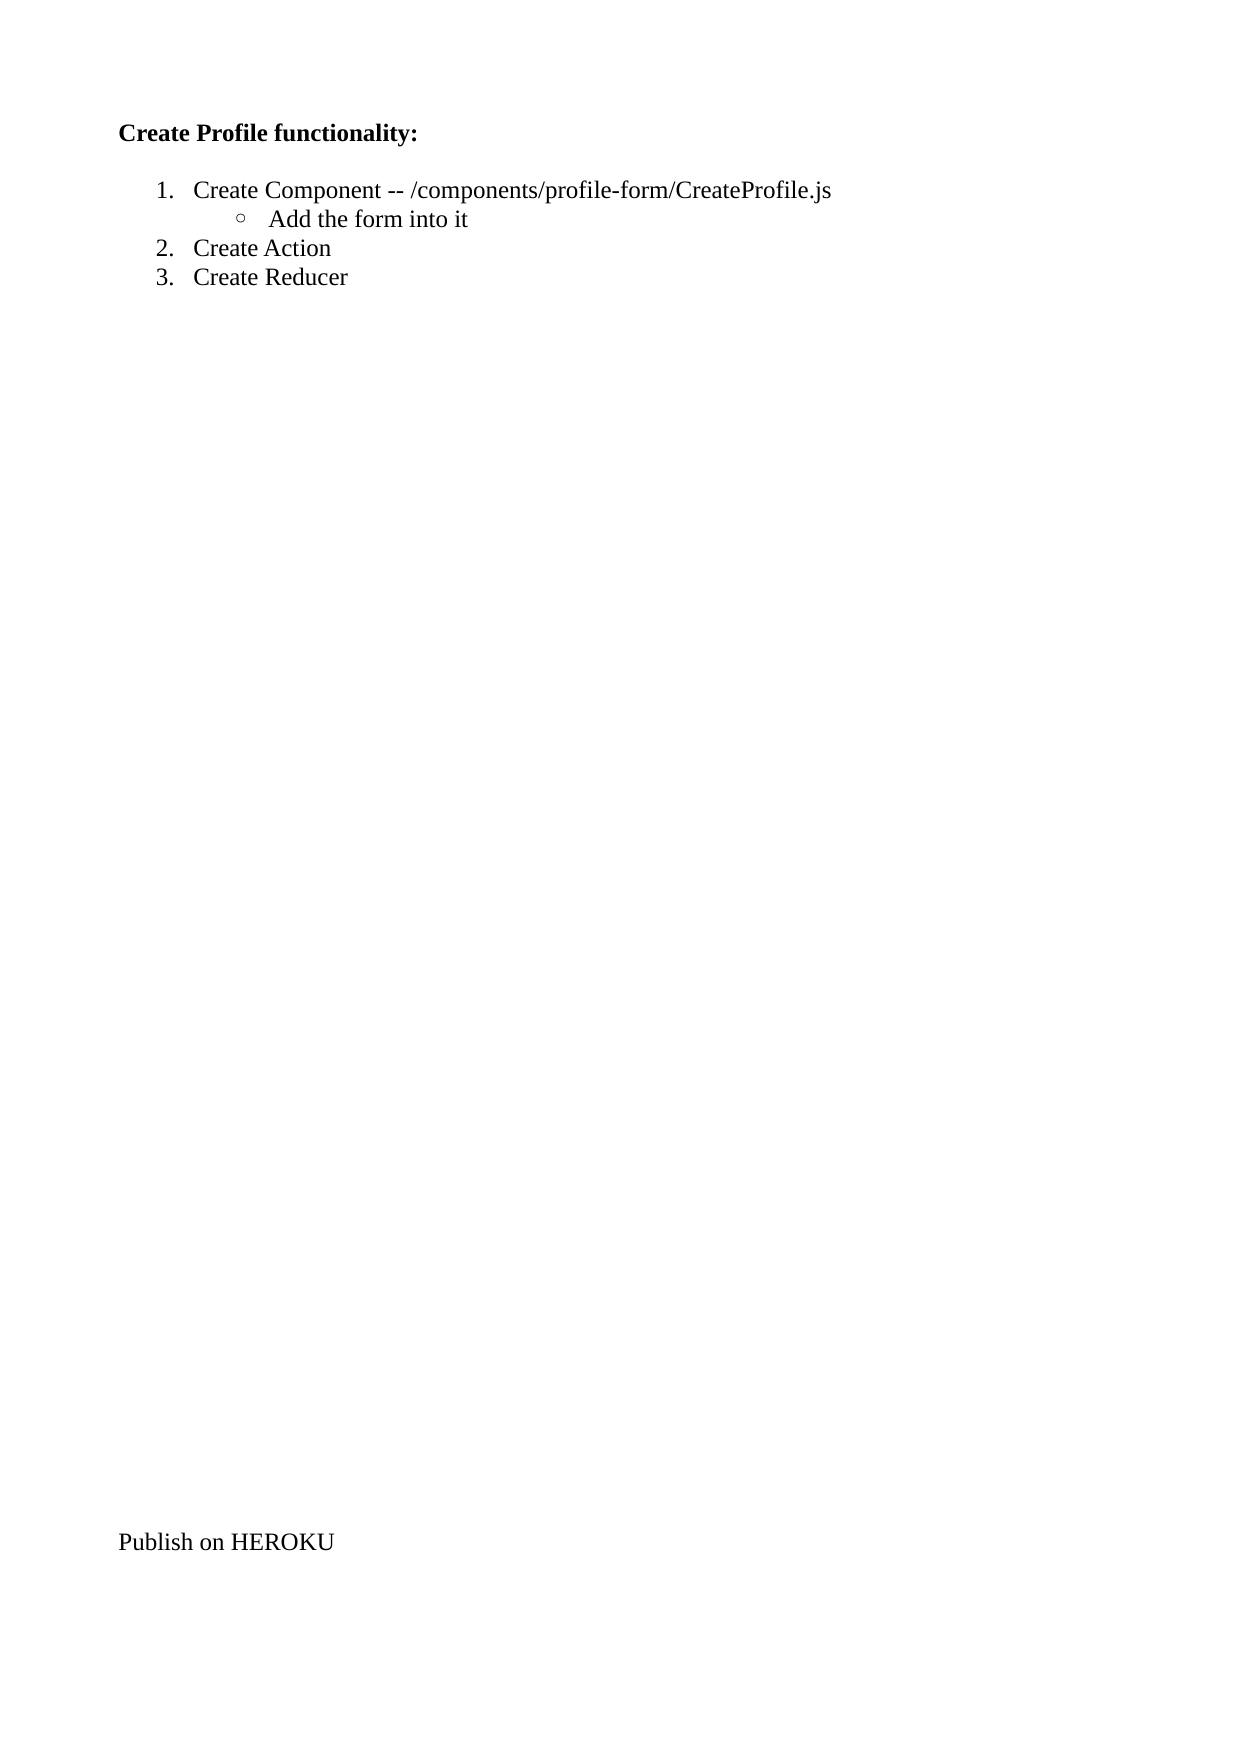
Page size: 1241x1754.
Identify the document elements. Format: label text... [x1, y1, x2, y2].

list Create Component -- /components/profile-form/CreateProfile.js [156, 176, 1122, 204]
list Add the form into it [231, 204, 1122, 233]
text Publish on HEROKU [118, 1527, 1122, 1556]
list Create Reducer [156, 262, 1122, 291]
list Create Action [156, 233, 1122, 262]
text Create Profile functionality: [118, 118, 1122, 147]
